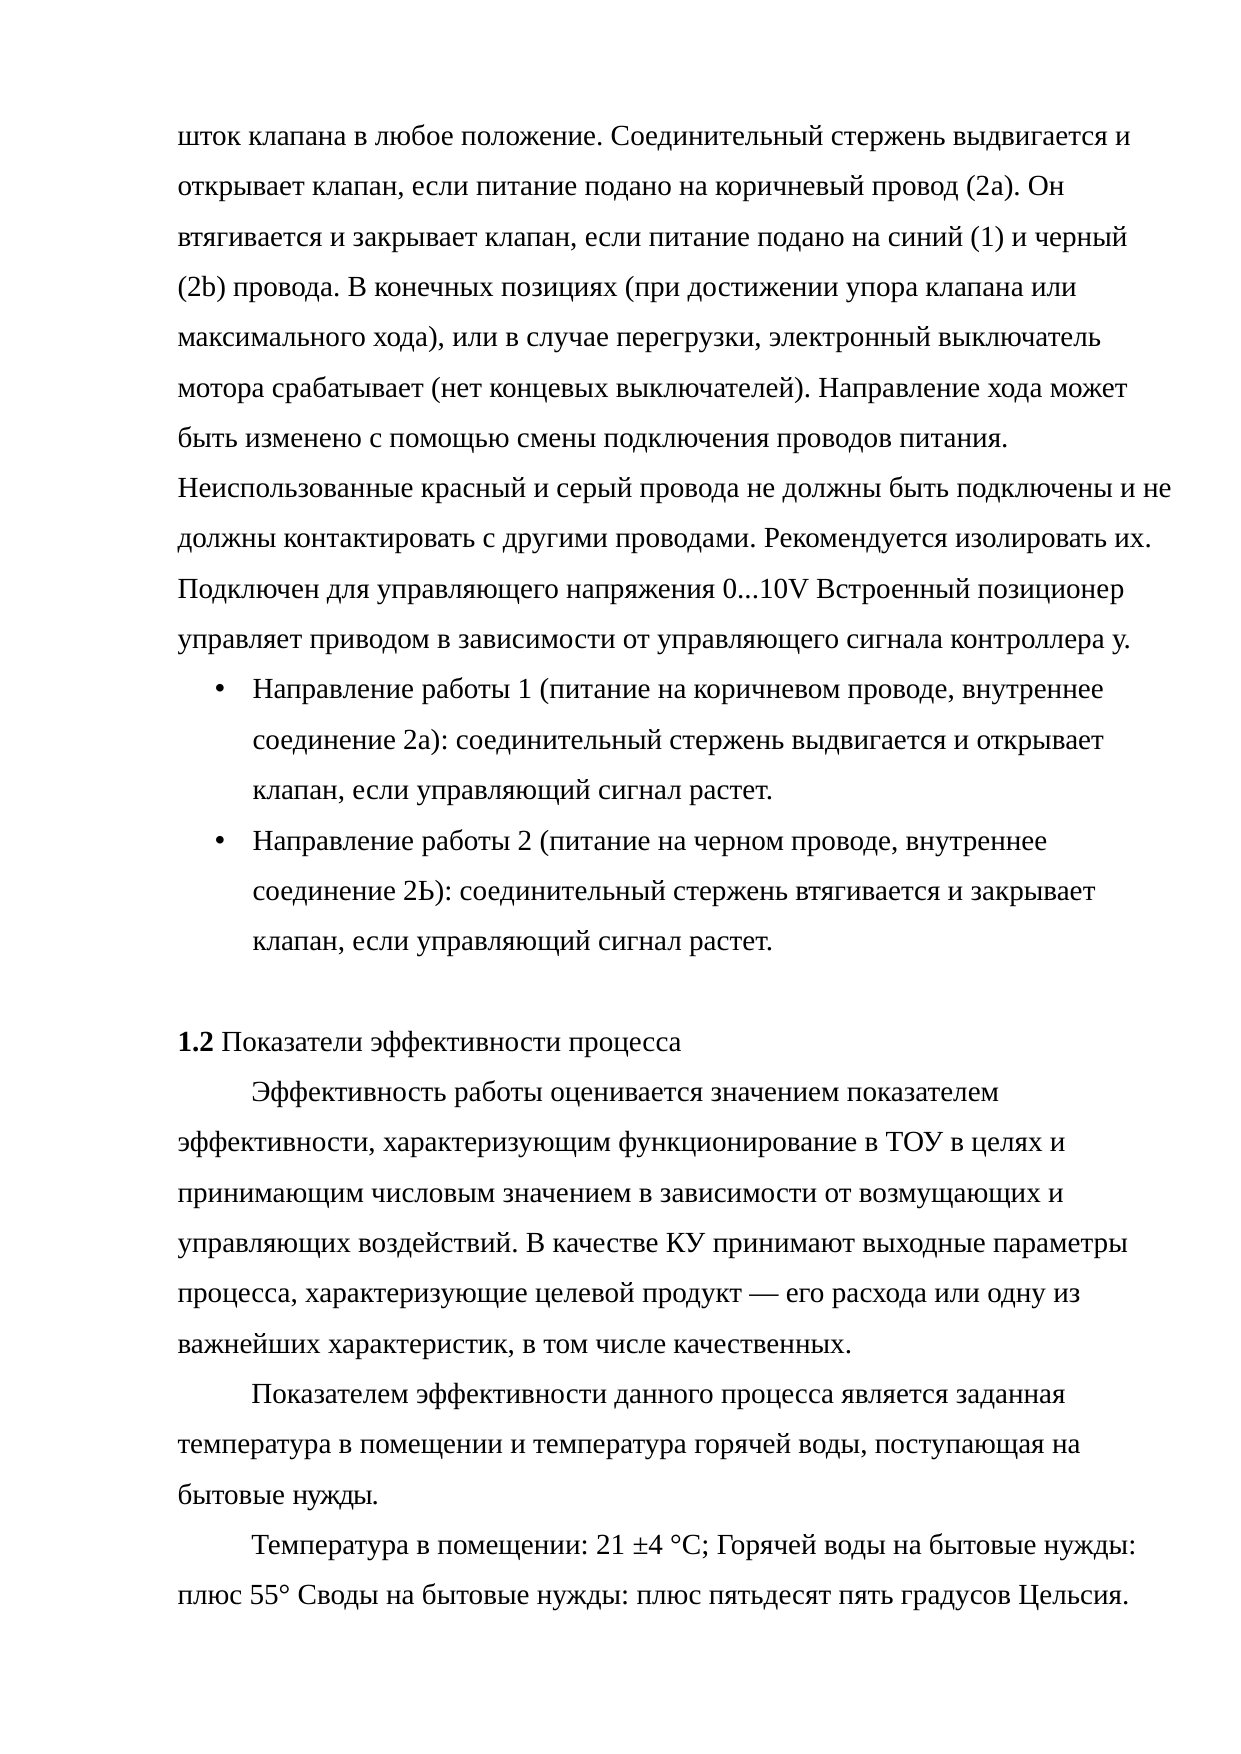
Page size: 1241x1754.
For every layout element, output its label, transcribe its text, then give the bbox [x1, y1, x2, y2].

text 1.2 Показатели эффективности процесса [177, 1024, 1181, 1057]
text Показателем эффективности данного процесса является заданная температура в помещении и температура горячей воды, поступающая на бытовые нужды. [177, 1376, 1181, 1510]
list Направление работы 2 (питание на черном проводе, внутреннее соединение 2Ь): соединительный стержень втягивается и закрывает клапан, если управляющий сигнал растет. [215, 823, 1181, 957]
list Направление работы 1 (питание на коричневом проводе, внутреннее соединение 2а): соединительный стержень выдвигается и открывает клапан, если управляющий сигнал растет. [215, 672, 1181, 806]
text Температура в помещении: 21 ±4 °С; Горячей воды на бытовые нужды: плюс 55° Своды на бытовые нужды: плюс пятьдесят пять градусов Цельсия. [177, 1527, 1181, 1611]
text шток клапана в любое положение. Соединительный стержень выдвигается и открывает клапан, если питание подано на коричневый провод (2a). Он втягивается и закрывает клапан, если питание подано на синий (1) и черный (2b) провода. В конечных позициях (при достижении упора клапана или максимального хода), или в случае перегрузки, электронный выключатель мотора срабатывает (нет концевых выключателей). Направление хода может быть изменено с помощью смены подключения проводов питания. Неиспользованные красный и серый провода не должны быть подключены и не должны контактировать с другими проводами. Рекомендуется изолировать их. Подключен для управляющего напряжения 0...10V Встроенный позиционер управляет приводом в зависимости от управляющего сигнала контроллера у. [177, 118, 1181, 655]
text Эффективность работы оценивается значением показателем эффективности, характеризующим функционирование в ТОУ в целях и принимающим числовым значением в зависимости от возмущающих и управляющих воздействий. В качестве КУ принимают выходные параметры процесса, характеризующие целевой продукт — его расхода или одну из важнейших характеристик, в том числе качественных. [177, 1074, 1181, 1359]
